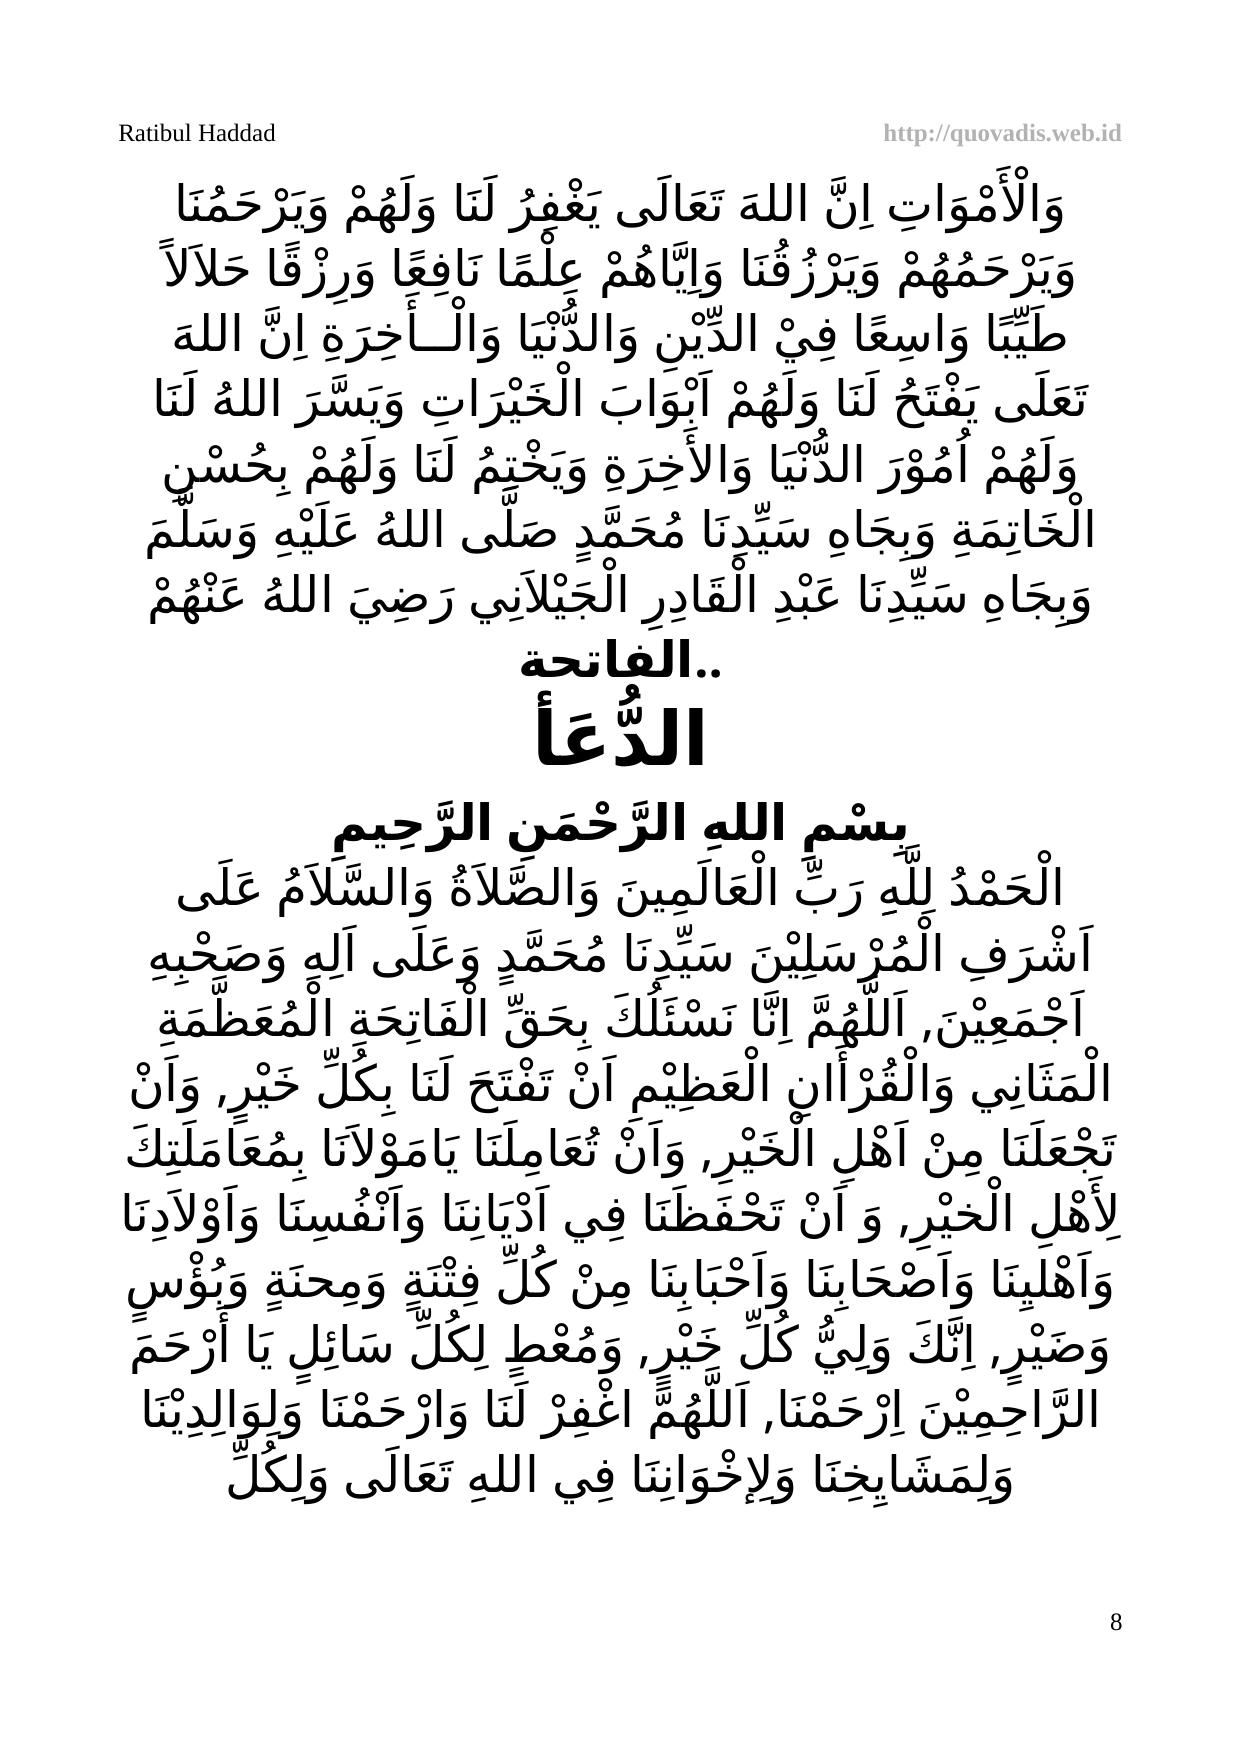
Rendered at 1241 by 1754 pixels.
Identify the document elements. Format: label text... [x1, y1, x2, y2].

text الْحَمْدُ لِلَّهِِ رَبِّ الْعَالَمِينَ وَالصَّلاَةُ وَالسَّلاَمُ عَلَى اَشْرَفِ الْمُرْسَلِيْنَ سَيِّدِنَا مُحَمَّدٍ وَعَلَى اَلِهِ وَصَحْبِهِ اَجْمَعِيْنَ, اَللَّهُمَّ اِنَّا نَسْئَلُكَ بِحَقِّ الْفَاتِحَةِ الْمُعَظَّمَةِ الْمَثَانِي وَالْقُرْأَانِ الْعَظِيْمِ اَنْ تَفْتَحَ لَنَا بِكُلِّ خَيْرٍ, وَاَنْ تَجْعَلَنَا مِنْ اَهْلِ الْخَيْرِ, وَاَنْ تُعَامِلَنَا يَامَوْلاَنَا بِمُعَامَلَتِكَ لِأَهْلِ الْخيْرِ, وَ اَنْ تَحْفَظَنَا فِي اَدْيَانِنَا وَاَنْفُسِنَا وَاَوْلاَدِنَا وَاَهْليِنَا وَاَصْحَابِنَا وَاَحْبَابِنَا مِنْ كُلِّ فِتْنَةٍ وَمِحنَةٍ وَبُؤْسٍ وَضَيْرٍ, اِنَّكَ وَلِيُّ كُلِّ خَيْرٍ, وَمُعْطٍ لِكُلِّ سَائِلٍ يَا أَرْحَمَ الرَّاحِمِيْنَ اِرْحَمْنَا, اَللَّهُمَّ اغْفِرْ لَنَا وَارْحَمْنَا وَلِوَالِدِيْنَا وَلِمَشَايِخِنَا وَلِإخْوَانِنَا فِي اللهِ تَعَالَى وَلِكُلِّ الْمُسْلِمِيْنَ وَالْمُسْلِمَاتِ وَالْمُؤْمِنِيْنَ وَالْمُؤْمِنَاتِ الْأَحْيَاءِ مِنْهُمْ وَالْأَمْوَاتِ اَللَّهُمَّ اغْفِرْ لَنَا وَارْحَمْنَا وَارْضَ عَنَّا وَتَقَبَّلْ مِنَّا وَاَدْخِلْنَا الْجَنَّةَ وَنَجِّنَا مِنَ النَّارِ, اَللَّهُمَّ اَصْلِحْ شَأْنَنَا كُلَّهُ, اَللَّهُمَّ زِدْنَا وَلاَ تَنْقُصْنَا وَاَكْرِمْنَا وَلاَتُوْهِنَّا وَيَسِّرْ لَنَا وَلاَ تُعَسِّرْ عَلَيْنَا وَارْضِنَا وَارْضَ عَنَّا وَتَقَبَّلْ مِنَّا وَاَدْخِلْنَا الْجَنَّةَ بِسَلاَمٍ اَمِنِيْنَ يَا اَرْحَمَ الرَّاحِمِيْنَ اِرْحَمْنَا, وَصَلَّى اللهُ عَلَى خَيْرِ خَلْقِهِ سَيِّدِنَا مُحَمَّدٍ وَعَلَى اَلِهِ وَصَحْبِهِ اَجْمَعِيْنَ [118, 861, 1122, 1513]
text الدُّعَأ [118, 698, 1122, 796]
text لَنَا وَلَكُمْ يَاحَاضِرُوْنَ وَوَالِدِيْنَا وَوَالِدِيْكُمْ وَاَوْلاَدِنَا وَاَوْلاَدِكُمْ وَاَهْلِينَا وَاَهْلِيْكُمْ وَلِجَمِيْعِ الْمُسْلِمِيْنَ وَالْمُسْلِمَاتِ وَالْمُؤْمِنِيْنَ وَالْمُؤْمِنَاتِ الْأَحْيَاءِ مِنْهُمْ وَالْأَمْوَاتِ اِنَّ اللهَ تَعَالَى يَغْفِرُ لَنَا وَلَهُمْ وَيَرْحَمُنَا وَيَرْحَمُهُمْ وَيَرْزُقُنَا وَاِيَّاهُمْ عِلْمًا نَافِعًا وَرِزْقًا حَلاَلاً طَيِّبًا وَاسِعًا فِيْ الدِّيْنِ وَالدُّنْيَا وَالْــأَخِرَةِ اِنَّ اللهَ تَعَلَى يَفْتَحُ لَنَا وَلَهُمْ اَبْوَابَ الْخَيْرَاتِ وَيَسَّرَ اللهُ لَنَا وَلَهُمْ اُمُوْرَ الدُّنْيَا وَالأَخِرَةِ وَيَخْتِمُ لَنَا وَلَهُمْ بِحُسْنِ الْخَاتِمَةِ وَبِجَاهِ سَيِّدِنَا مُحَمَّدٍ صَلَّى اللهُ عَلَيْهِ وَسَلَّمَ وَبِجَاهِ سَيِّدِنَا عَبْدِ الْقَادِرِ الْجَيْلاَنِي رَضِيَ اللهُ عَنْهُمْ ..الفاتحة [118, 176, 1122, 698]
text بِسْمِ اللهِ الرَّحْمَنِ الرَّحِيمِ [118, 796, 1122, 861]
